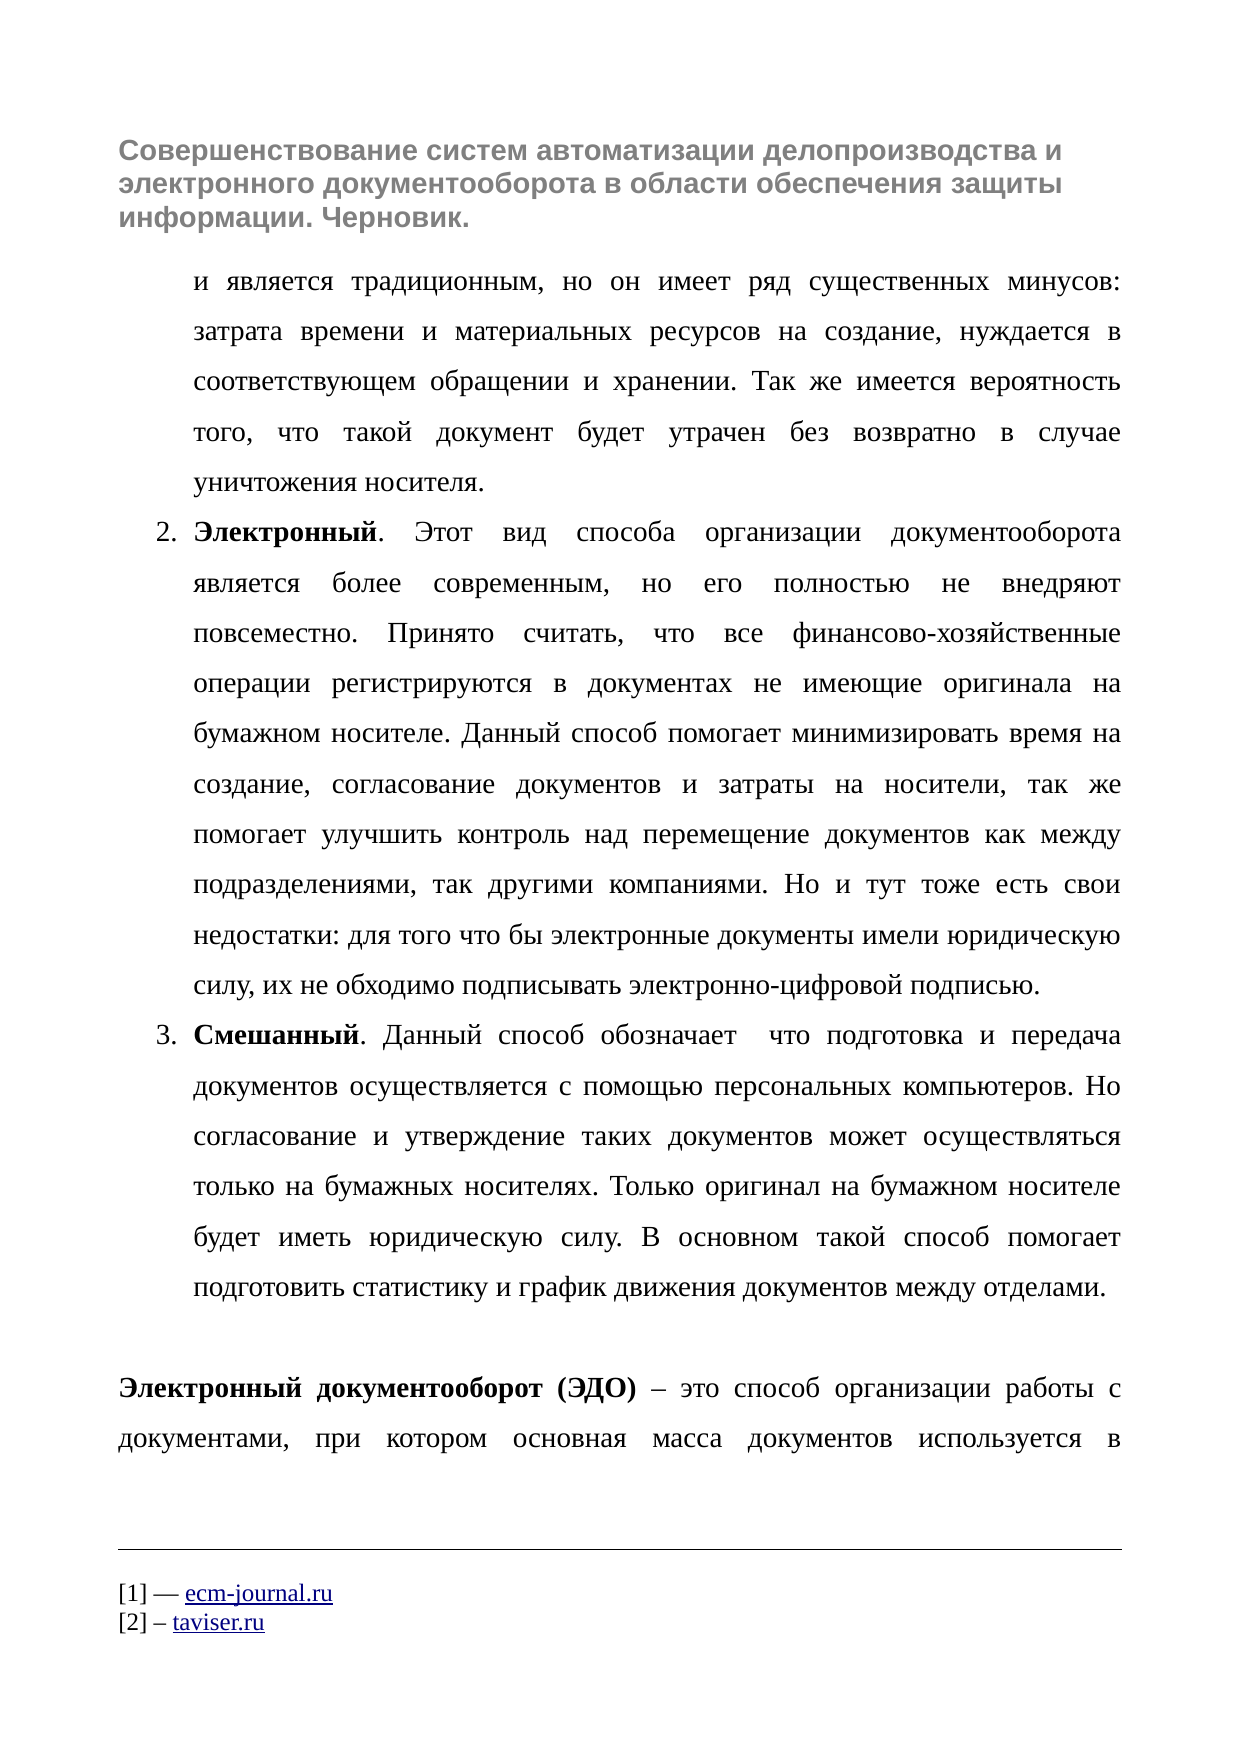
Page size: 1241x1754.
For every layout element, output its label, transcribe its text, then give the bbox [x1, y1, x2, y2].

list и является традиционным, но он имеет ряд существенных минусов: затрата времени и материальных ресурсов на создание, нуждается в соответствующем обращении и хранении. Так же имеется вероятность того, что такой документ будет утрачен без возвратно в случае уничтожения носителя. [156, 263, 1122, 498]
list Смешанный. Данный способ обозначает что подготовка и передача документов осуществляется с помощью персональных компьютеров. Но согласование и утверждение таких документов может осуществляться только на бумажных носителях. Только оригинал на бумажном носителе будет иметь юридическую силу. В основном такой способ помогает подготовить статистику и график движения документов между отделами. [156, 1017, 1122, 1303]
text Электронный документооборот (ЭДО) – это способ организации работы с документами, при котором основная масса документов используется в [118, 1370, 1122, 1453]
list Электронный. Этот вид способа организации документооборота является более современным, но его полностью не внедряют повсеместно. Принято считать, что все финансово-хозяйственные операции регистрируются в документах не имеющие оригинала на бумажном носителе. Данный способ помогает минимизировать время на создание, согласование документов и затраты на носители, так же помогает улучшить контроль над перемещение документов как между подразделениями, так другими компаниями. Но и тут тоже есть свои недостатки: для того что бы электронные документы имели юридическую силу, их не обходимо подписывать электронно-цифровой подписью. [156, 514, 1122, 1001]
